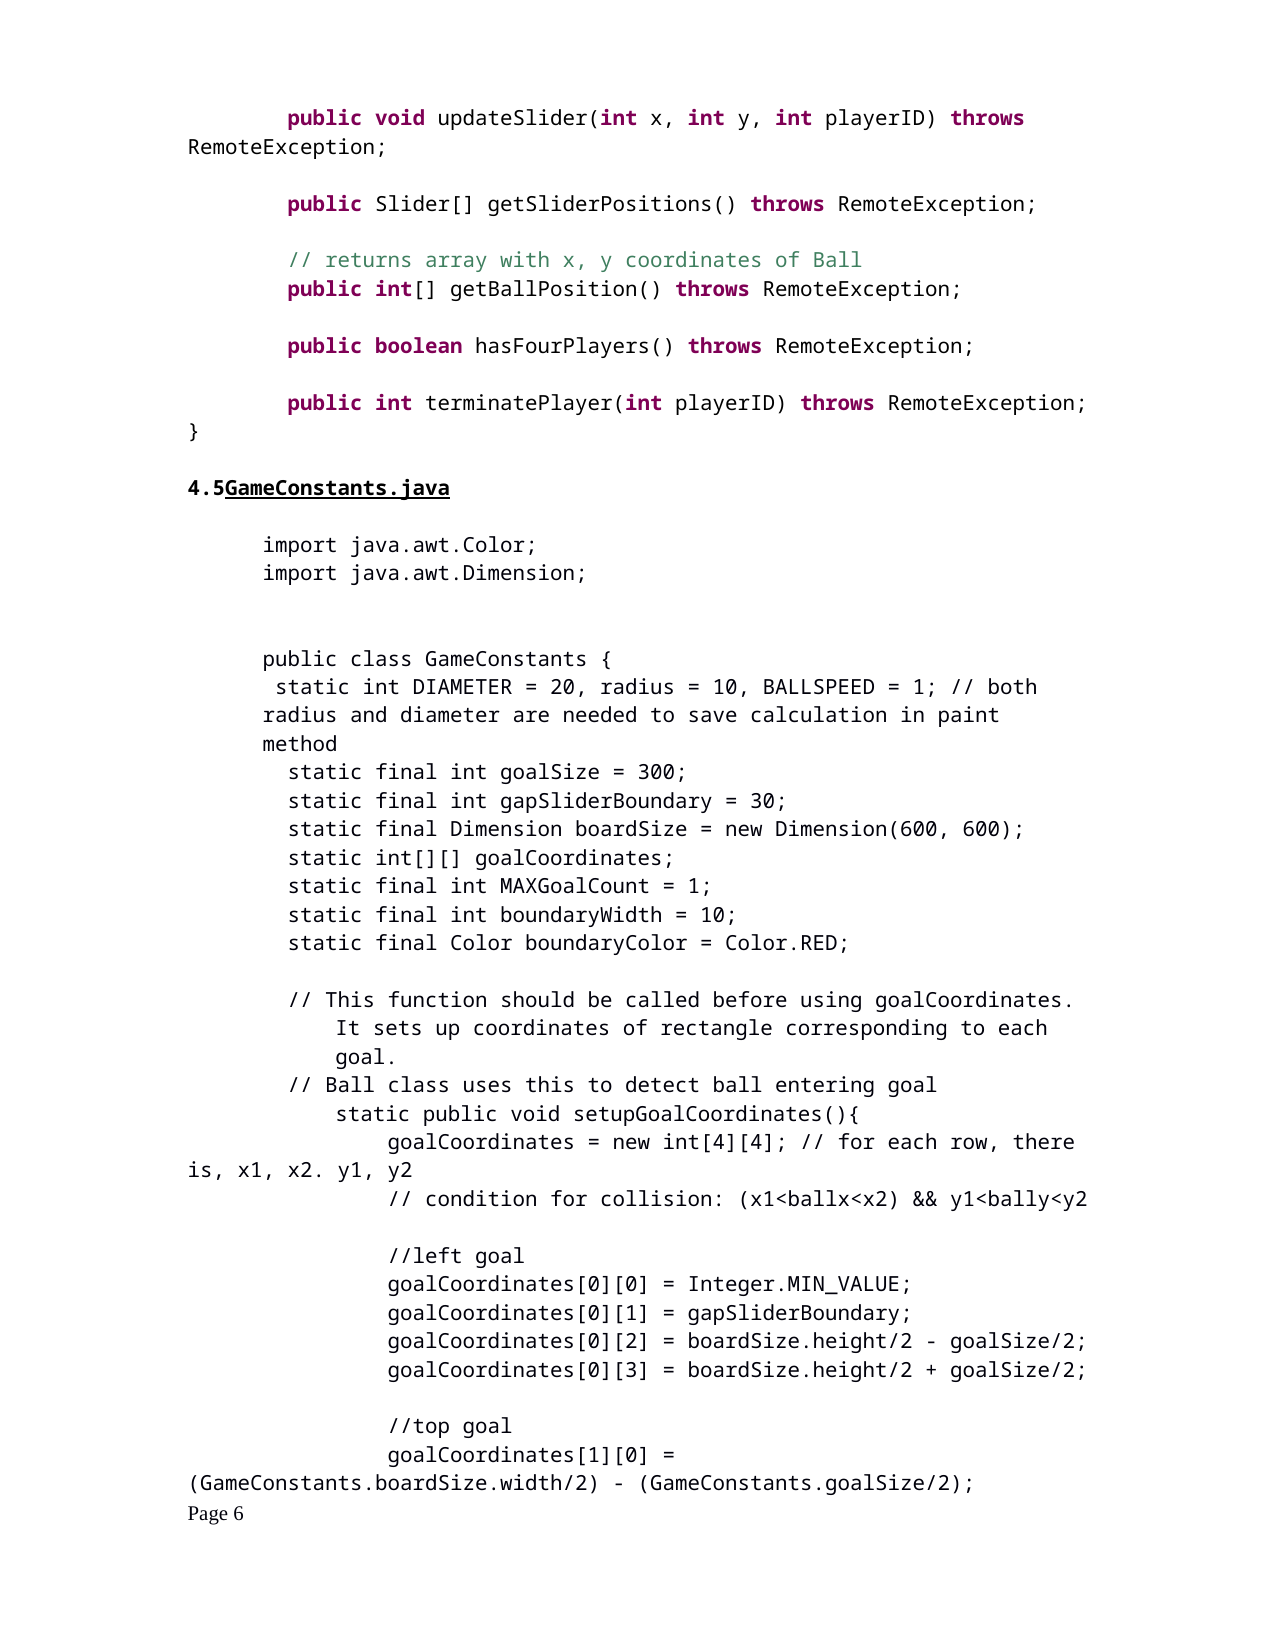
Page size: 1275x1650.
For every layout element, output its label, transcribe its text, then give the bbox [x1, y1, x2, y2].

text static final int gapSliderBoundary = 30; [187, 786, 1087, 814]
text goalCoordinates[0][3] = boardSize.height/2 + goalSize/2; [187, 1355, 1087, 1383]
text goalCoordinates = new int[4][4]; // for each row, there is, x1, x2. y1, y2 [187, 1127, 1087, 1184]
text goalCoordinates[0][0] = Integer.MIN_VALUE; [187, 1269, 1087, 1298]
text import java.awt.Color; [187, 530, 1087, 558]
text static final Dimension boardSize = new Dimension(600, 600); [187, 814, 1087, 843]
text public boolean hasFourPlayers() throws RemoteException; [187, 331, 1087, 359]
text static int DIAMETER = 20, radius = 10, BALLSPEED = 1; // both radius and diameter are needed to save calculation in paint method [187, 672, 1087, 757]
text // Ball class uses this to detect ball entering goal [187, 1070, 1087, 1099]
text goalCoordinates[0][2] = boardSize.height/2 - goalSize/2; [187, 1326, 1087, 1355]
text goalCoordinates[0][1] = gapSliderBoundary; [187, 1298, 1087, 1326]
text // returns array with x, y coordinates of Ball [187, 246, 1087, 274]
text public class GameConstants { [187, 644, 1087, 672]
text static final int boundaryWidth = 10; [187, 900, 1087, 928]
text static int[][] goalCoordinates; [187, 843, 1087, 871]
text //top goal [187, 1412, 1087, 1440]
text public int[] getBallPosition() throws RemoteException; [187, 274, 1087, 302]
text static final int MAXGoalCount = 1; [187, 871, 1087, 900]
text import java.awt.Dimension; [187, 558, 1087, 587]
text } [187, 416, 1087, 445]
text static final int goalSize = 300; [187, 757, 1087, 786]
text public void updateSlider(int x, int y, int playerID) throws RemoteException; [187, 103, 1087, 160]
text static final Color boundaryColor = Color.RED; [187, 928, 1087, 957]
text // This function should be called before using goalCoordinates. It sets up coordinates of rectangle corresponding to each goal. [187, 985, 1087, 1070]
text //left goal [187, 1241, 1087, 1269]
text static public void setupGoalCoordinates(){ [187, 1099, 1087, 1127]
text goalCoordinates[1][0] = (GameConstants.boardSize.width/2) - (GameConstants.goalSize/2); [187, 1440, 1087, 1497]
text public Slider[] getSliderPositions() throws RemoteException; [187, 189, 1087, 217]
text public int terminatePlayer(int playerID) throws RemoteException; [187, 388, 1087, 416]
list GameConstants.java [187, 473, 1087, 502]
text // condition for collision: (x1<ballx<x2) && y1<bally<y2 [187, 1184, 1087, 1212]
